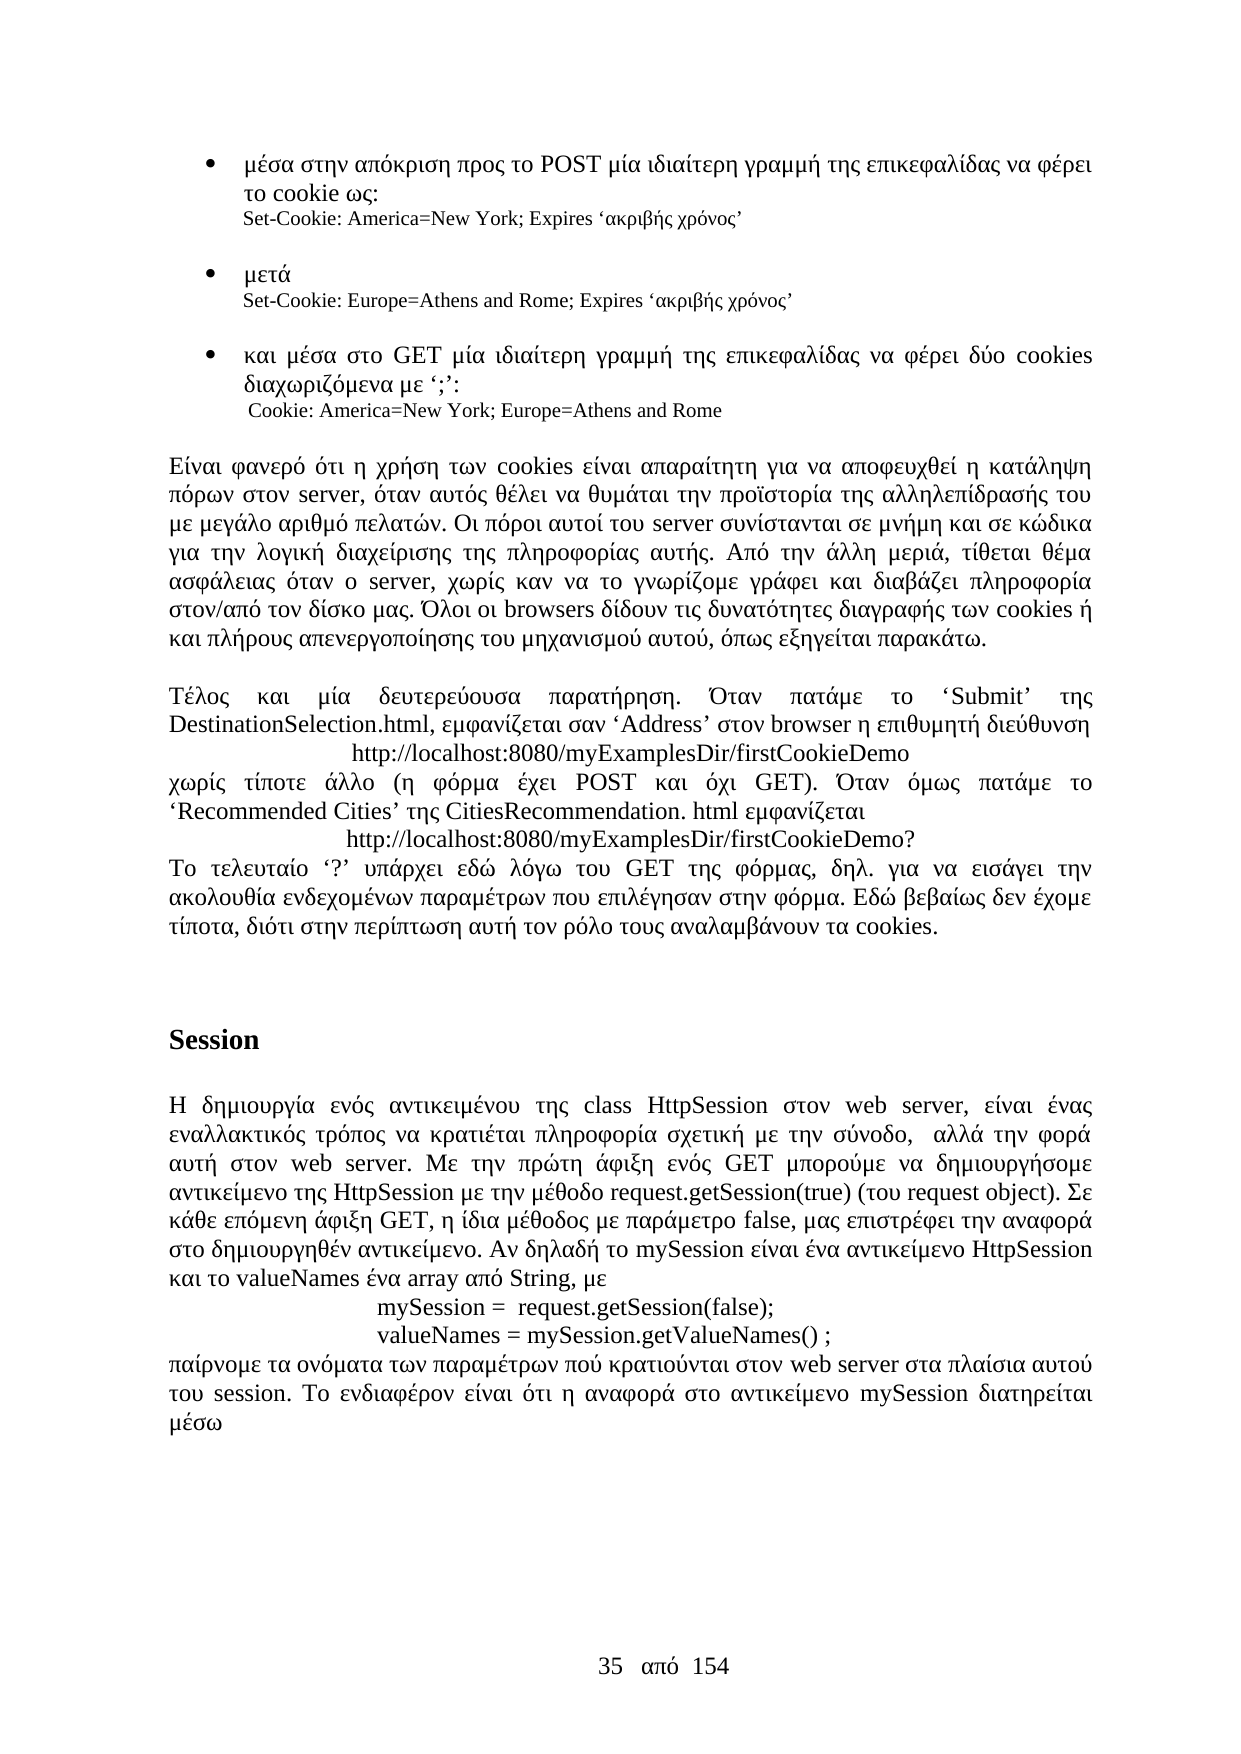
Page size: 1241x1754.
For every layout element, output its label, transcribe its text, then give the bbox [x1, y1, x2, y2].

text Set-Cookie: America=New York; Expires ‘ακριβής χρόνος’ [206, 206, 1092, 230]
text Τέλος και μία δευτερεύουσα παρατήρηση. Όταν πατάμε το ‘Submit’ της DestinationSelection.html, εμφανίζεται σαν ‘Address’ στον browser η επιθυμητή διεύθυνση [169, 681, 1092, 738]
text χωρίς τίποτε άλλο (η φόρμα έχει POST και όχι GET). Όταν όμως πατάμε το ‘Recommended Cities’ της CitiesRecommendation. html εμφανίζεται [169, 767, 1092, 824]
text valueNames = mySession.getValueNames() ; [377, 1321, 1092, 1349]
text παίρνομε τα ονόματα των παραμέτρων πού κρατιούνται στον web server στα πλαίσια αυτού του session. Το ενδιαφέρον είναι ότι η αναφορά στο αντικείμενο mySession διατηρείται μέσω [169, 1349, 1092, 1436]
list μέσα στην απόκριση προς το POST μία ιδιαίτερη γραμμή της επικεφαλίδας να φέρει το cookie ως: [206, 149, 1092, 206]
text http://localhost:8080/myExamplesDir/firstCookieDemo [169, 738, 1092, 767]
text mySession = request.getSession(false); [377, 1292, 1092, 1321]
text Η δημιουργία ενός αντικειμένου της class HttpSession στον web server, είναι ένας εναλλακτικός τρόπος να κρατιέται πληροφορία σχετική με την σύνοδο, αλλά την φορά αυτή στον web server. Με την πρώτη άφιξη ενός GET μπορούμε να δημιουργήσομε αντικείμενο της HttpSession με την μέθοδο request.getSession(true) (του request object). Σε κάθε επόμενη άφιξη GET, η ίδια μέθοδος με παράμετρο false, μας επιστρέφει την αναφορά στο δημιουργηθέν αντικείμενο. Αν δηλαδή το mySession είναι ένα αντικείμενο HttpSession και το valueNames ένα array από String, με [169, 1091, 1092, 1292]
text Set-Cookie: Europe=Athens and Rome; Expires ‘ακριβής χρόνος’ [206, 288, 1092, 312]
text http://localhost:8080/myExamplesDir/firstCookieDemo? [169, 824, 1092, 853]
text Το τελευταίο ‘?’ υπάρχει εδώ λόγω του GET της φόρμας, δηλ. για να εισάγει την ακολουθία ενδεχομένων παραμέτρων που επιλέγησαν στην φόρμα. Εδώ βεβαίως δεν έχομε τίποτα, διότι στην περίπτωση αυτή τον ρόλο τους αναλαμβάνουν τα cookies. [169, 853, 1092, 939]
text Είναι φανερό ότι η χρήση των cookies είναι απαραίτητη για να αποφευχθεί η κατάληψη πόρων στον server, όταν αυτός θέλει να θυμάται την προϊστορία της αλληλεπίδρασής του με μεγάλο αριθμό πελατών. Οι πόροι αυτοί του server συνίστανται σε μνήμη και σε κώδικα για την λογική διαχείρισης της πληροφορίας αυτής. Από την άλλη μεριά, τίθεται θέμα ασφάλειας όταν ο server, χωρίς καν να το γνωρίζομε γράφει και διαβάζει πληροφορία στον/από τον δίσκο μας. Όλοι οι browsers δίδουν τις δυνατότητες διαγραφής των cookies ή και πλήρους απενεργοποίησης του μηχανισμού αυτού, όπως εξηγείται παρακάτω. [169, 451, 1092, 652]
subtitle Session [169, 1022, 1092, 1056]
list μετά [206, 259, 1092, 288]
list και μέσα στο GET μία ιδιαίτερη γραμμή της επικεφαλίδας να φέρει δύο cookies διαχωριζόμενα με ‘;’: [206, 340, 1092, 398]
text Cookie: America=New York; Europe=Athens and Rome [206, 398, 1092, 422]
